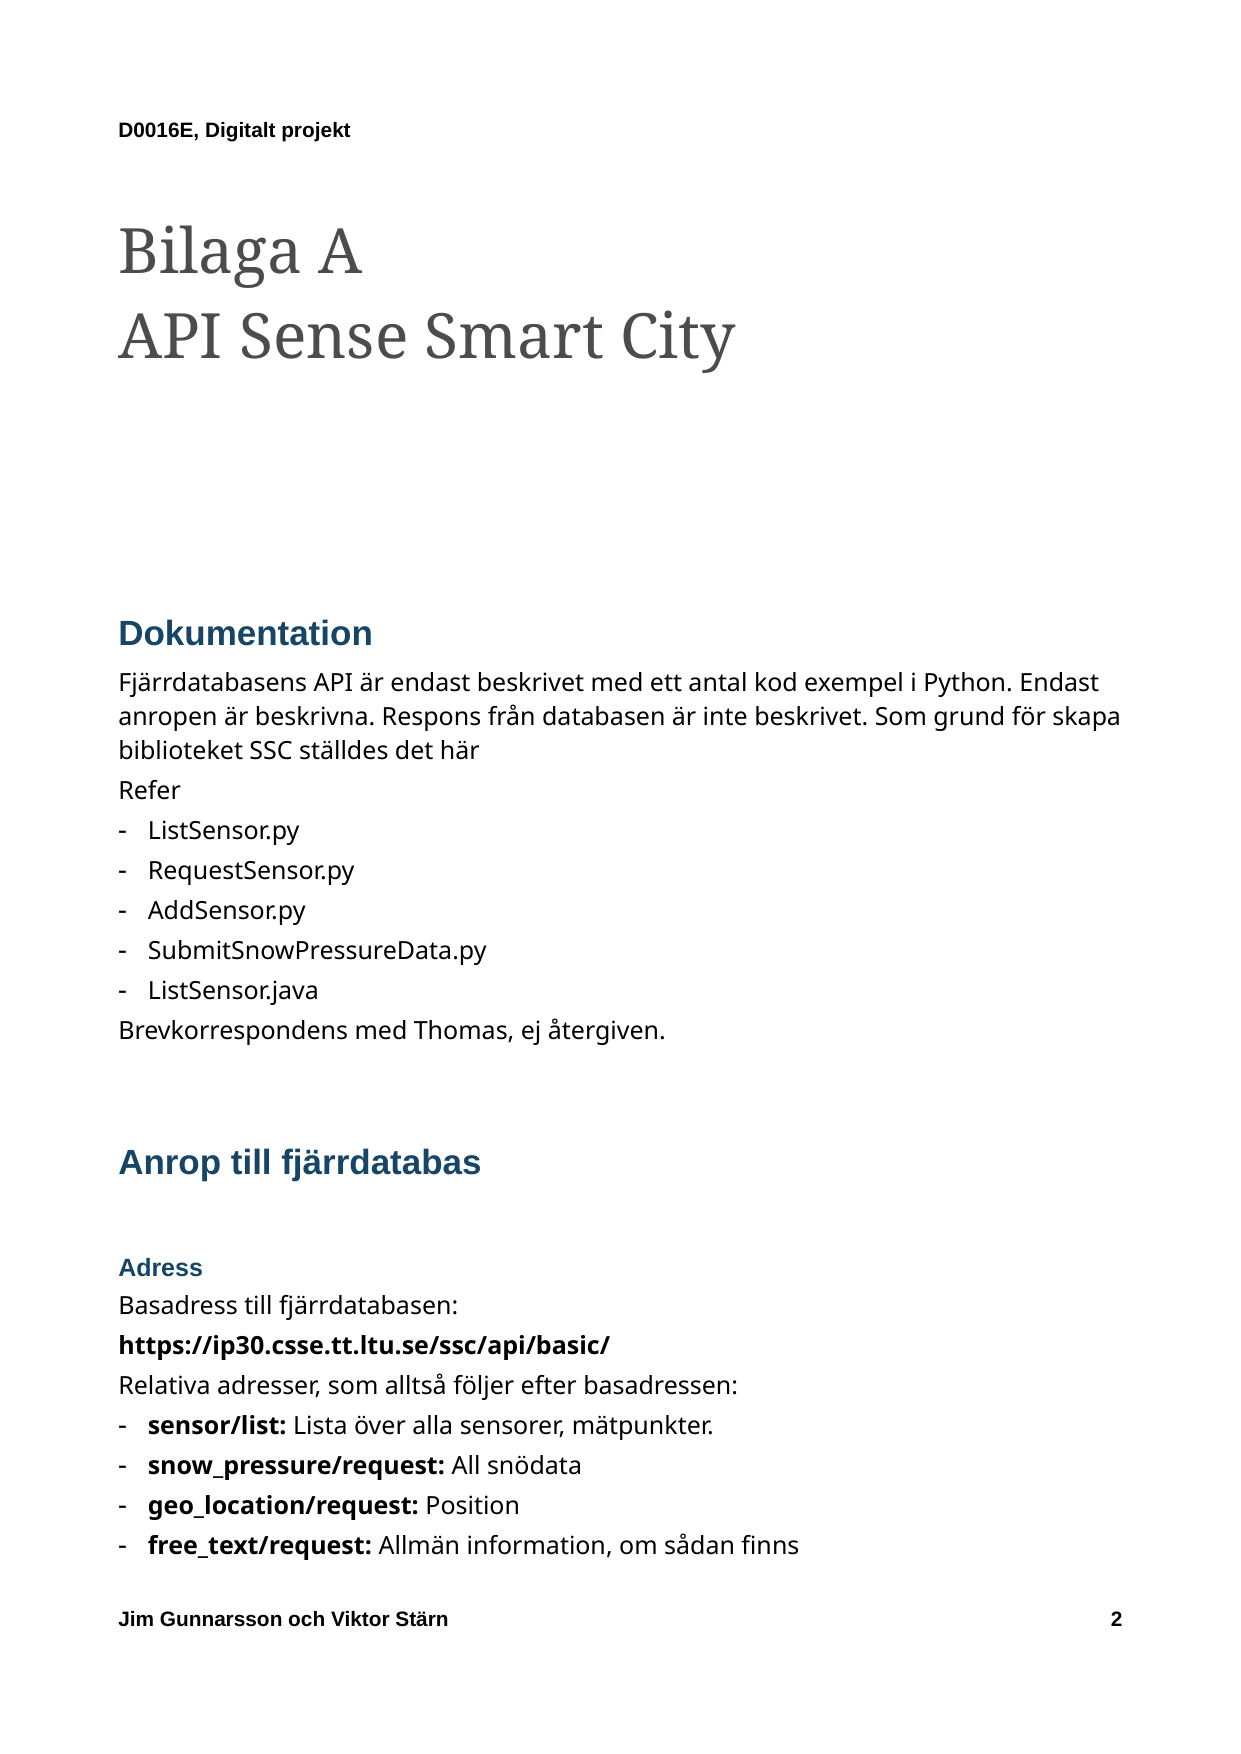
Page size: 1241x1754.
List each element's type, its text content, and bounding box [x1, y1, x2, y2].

list ListSensor.py [118, 813, 1122, 847]
list ListSensor.java [118, 973, 1122, 1007]
list geo_location/request: Position [118, 1487, 1122, 1521]
text Fjärrdatabasens API är endast beskrivet med ett antal kod exempel i Python. Endast anropen är beskrivna. Respons från databasen är inte beskrivet. Som grund för skapa biblioteket SSC ställdes det här [118, 665, 1122, 767]
subtitle Bilaga A API Sense Smart City [118, 207, 1122, 377]
text Basadress till fjärrdatabasen: [118, 1287, 1122, 1321]
text Relativa adresser, som alltså följer efter basadressen: [118, 1367, 1122, 1401]
list SubmitSnowPressureData.py [118, 933, 1122, 967]
subtitle Dokumentation [118, 613, 1122, 653]
list sensor/list: Lista över alla sensorer, mätpunkter. [118, 1407, 1122, 1441]
list free_text/request: Allmän information, om sådan finns [118, 1527, 1122, 1561]
list snow_pressure/request: All snödata [118, 1447, 1122, 1481]
subtitle Anrop till fjärrdatabas [118, 1142, 1122, 1182]
text Refer [118, 773, 1122, 807]
list RequestSensor.py [118, 853, 1122, 887]
list AddSensor.py [118, 893, 1122, 927]
subtitle Adress [118, 1253, 1122, 1281]
text Brevkorrespondens med Thomas, ej återgiven. [118, 1013, 1122, 1047]
text https://ip30.csse.tt.ltu.se/ssc/api/basic/ [118, 1327, 1122, 1361]
